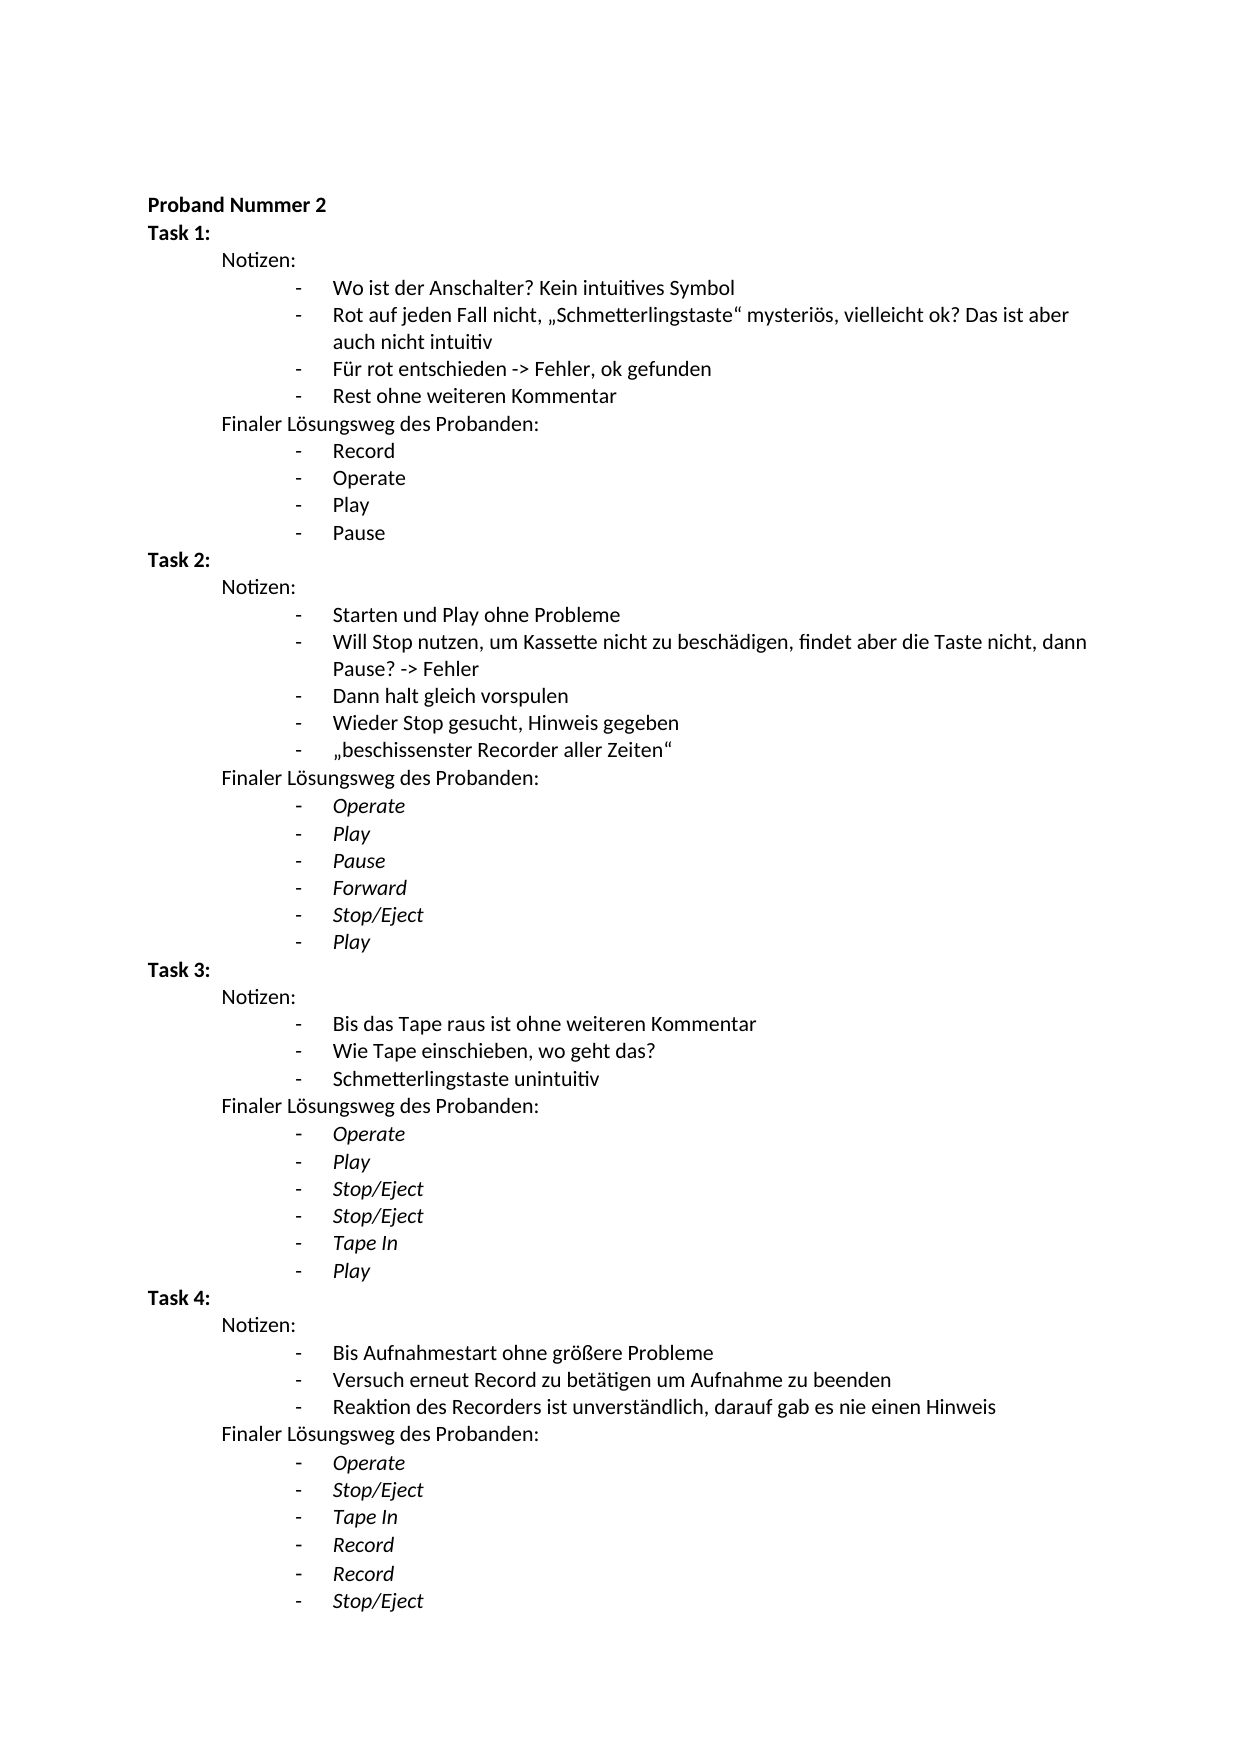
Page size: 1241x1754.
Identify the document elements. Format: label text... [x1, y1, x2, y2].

text Finaler Lösungsweg des Probanden: [148, 1092, 1093, 1119]
list Dann halt gleich vorspulen [295, 682, 1093, 709]
text Finaler Lösungsweg des Probanden: [148, 764, 1093, 791]
list Record [295, 1531, 1093, 1559]
list Operate [295, 464, 1093, 491]
list Play [295, 1257, 1093, 1283]
list Wie Tape einschieben, wo geht das? [295, 1038, 1093, 1064]
list Schmetterlingstaste unintuitiv [295, 1065, 1093, 1092]
list Record [295, 1559, 1093, 1587]
list Stop/Eject [295, 901, 1093, 928]
list Wieder Stop gesucht, Hinweis gegeben [295, 709, 1093, 736]
text Finaler Lösungsweg des Probanden: [148, 410, 1093, 436]
list Starten und Play ohne Probleme [295, 601, 1093, 627]
list Stop/Eject [295, 1175, 1093, 1202]
list Record [295, 437, 1093, 464]
list Stop/Eject [295, 1202, 1093, 1229]
list Stop/Eject [295, 1588, 1093, 1614]
text Task 4: [148, 1284, 1093, 1311]
list Forward [295, 874, 1093, 901]
list Rest ohne weiteren Kommentar [295, 383, 1093, 409]
list Reaktion des Recorders ist unverständlich, darauf gab es nie einen Hinweis [295, 1393, 1093, 1420]
text Proband Nummer 2 [148, 192, 1093, 218]
list Wo ist der Anschalter? Kein intuitives Symbol [295, 274, 1093, 301]
list Stop/Eject [295, 1476, 1093, 1503]
list Für rot entschieden -> Fehler, ok gefunden [295, 355, 1093, 382]
list Operate [295, 1119, 1093, 1147]
list Play [295, 820, 1093, 846]
text Notizen: [148, 573, 1093, 600]
list Tape In [295, 1503, 1093, 1530]
list Operate [295, 1448, 1093, 1476]
text Task 1: [148, 219, 1093, 246]
list Versuch erneut Record zu betätigen um Aufnahme zu beenden [295, 1366, 1093, 1393]
list Bis das Tape raus ist ohne weiteren Kommentar [295, 1011, 1093, 1037]
text Task 3: [148, 956, 1093, 982]
list Play [295, 928, 1093, 955]
text Notizen: [148, 1311, 1093, 1338]
list Play [295, 1148, 1093, 1175]
list Operate [295, 791, 1093, 819]
list „beschissenster Recorder aller Zeiten“ [295, 737, 1093, 763]
list Play [295, 492, 1093, 518]
text Notizen: [148, 983, 1093, 1010]
list Pause [295, 519, 1093, 545]
text Task 2: [148, 546, 1093, 573]
list Pause [295, 847, 1093, 874]
list Will Stop nutzen, um Kassette nicht zu beschädigen, findet aber die Taste nicht, dann Pause? -> Fehler [295, 628, 1093, 682]
list Tape In [295, 1229, 1093, 1256]
list Rot auf jeden Fall nicht, „Schmetterlingstaste“ mysteriös, vielleicht ok? Das ist aber auch nicht intuitiv [295, 301, 1093, 355]
list Bis Aufnahmestart ohne größere Probleme [295, 1339, 1093, 1365]
text Finaler Lösungsweg des Probanden: [148, 1420, 1093, 1447]
text Notizen: [148, 246, 1093, 273]
